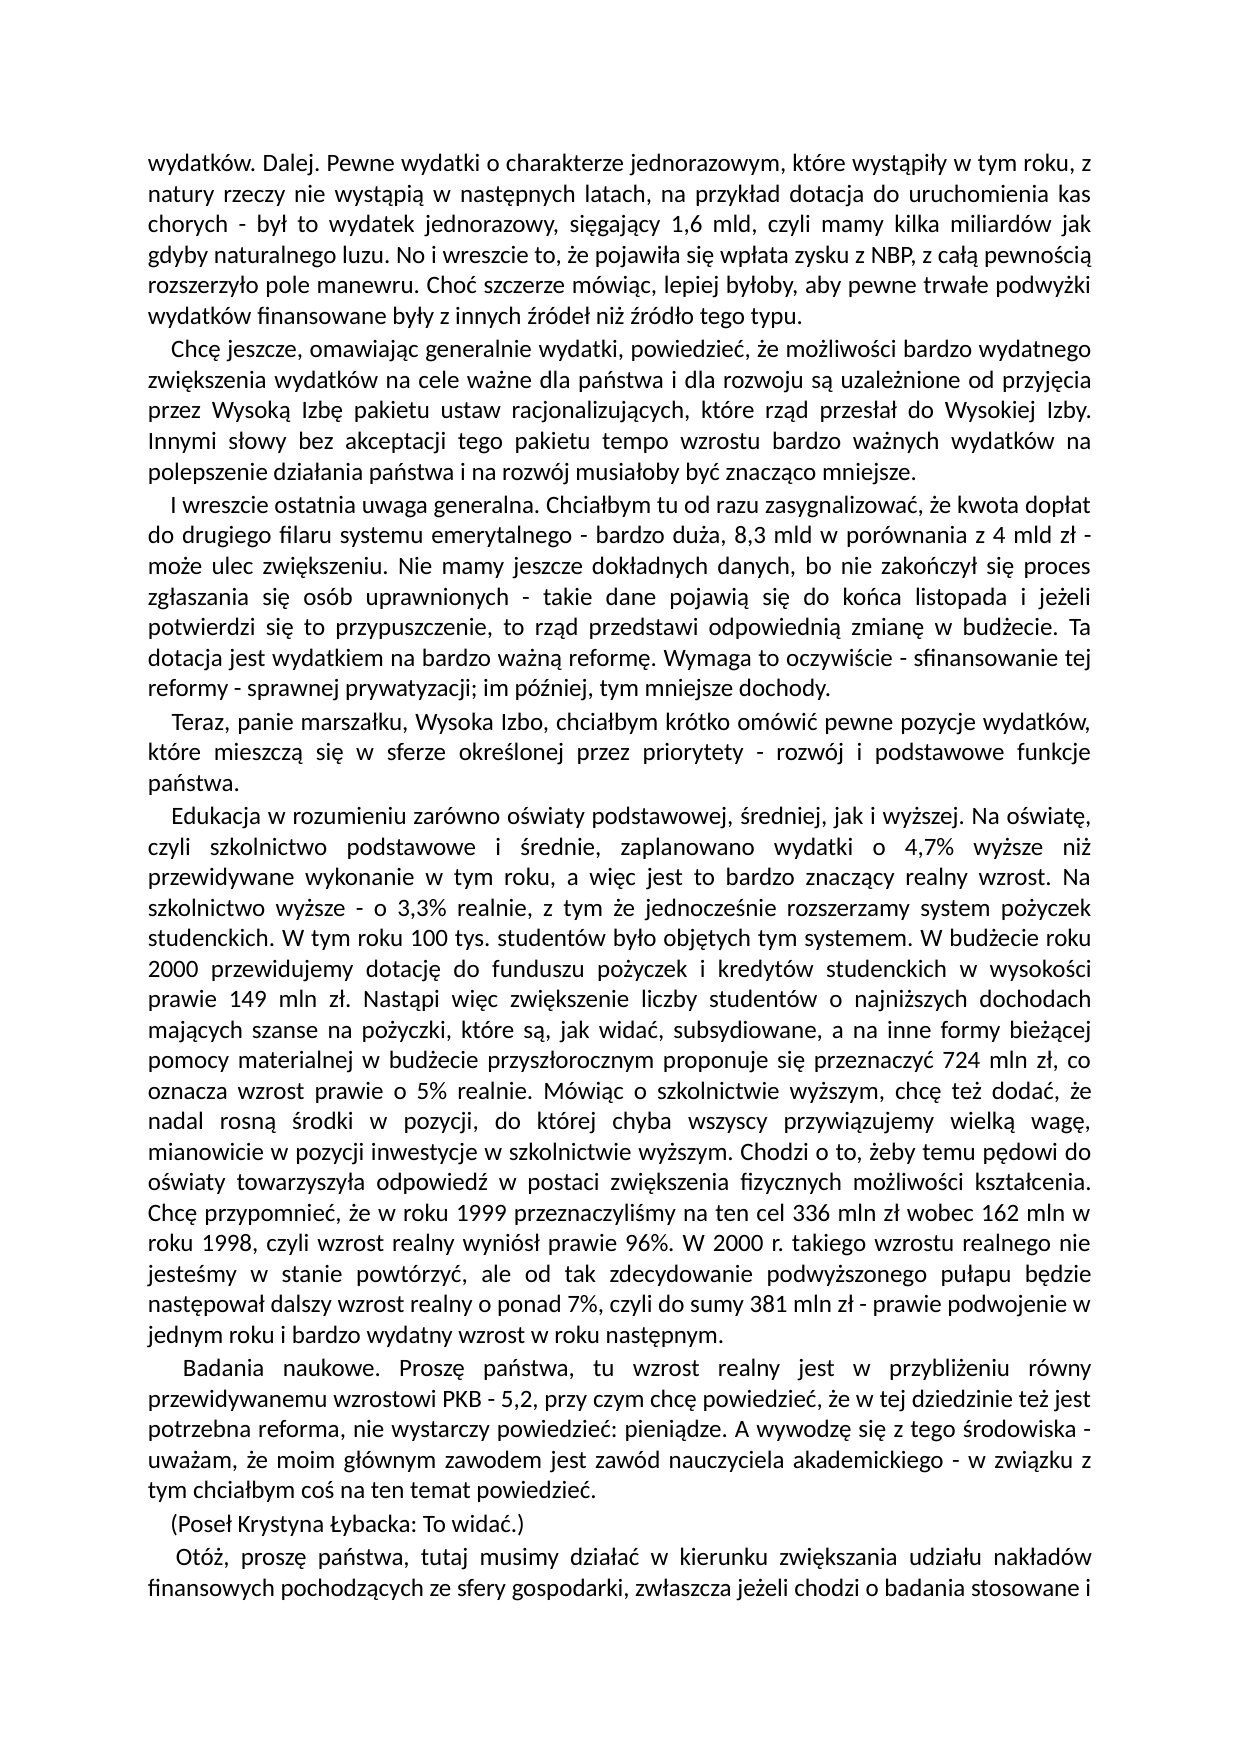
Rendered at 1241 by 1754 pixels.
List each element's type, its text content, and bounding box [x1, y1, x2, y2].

text Edukacja w rozumieniu zarówno oświaty podstawowej, średniej, jak i wyższej. Na oświatę, czyli szkolnictwo podstawowe i średnie, zaplanowano wydatki o 4,7% wyższe niż przewidywane wykonanie w tym roku, a więc jest to bardzo znaczący realny wzrost. Na szkolnictwo wyższe - o 3,3% realnie, z tym że jednocześnie rozszerzamy system pożyczek studenckich. W tym roku 100 tys. studentów było objętych tym systemem. W budżecie roku 2000 przewidujemy dotację do funduszu pożyczek i kredytów studenckich w wysokości prawie 149 mln zł. Nastąpi więc zwiększenie liczby studentów o najniższych dochodach mających szanse na pożyczki, które są, jak widać, subsydiowane, a na inne formy bieżącej pomocy materialnej w budżecie przyszłorocznym proponuje się przeznaczyć 724 mln zł, co oznacza wzrost prawie o 5% realnie. Mówiąc o szkolnictwie wyższym, chcę też dodać, że nadal rosną środki w pozycji, do której chyba wszyscy przywiązujemy wielką wagę, mianowicie w pozycji inwestycje w szkolnictwie wyższym. Chodzi o to, żeby temu pędowi do oświaty towarzyszyła odpowiedź w postaci zwiększenia fizycznych możliwości kształcenia. Chcę przypomnieć, że w roku 1999 przeznaczyliśmy na ten cel 336 mln zł wobec 162 mln w roku 1998, czyli wzrost realny wyniósł prawie 96%. W 2000 r. takiego wzrostu realnego nie jesteśmy w stanie powtórzyć, ale od tak zdecydowanie podwyższonego pułapu będzie następował dalszy wzrost realny o ponad 7%, czyli do sumy 381 mln zł - prawie podwojenie w jednym roku i bardzo wydatny wzrost w roku następnym. [148, 800, 1093, 1349]
text Teraz, panie marszałku, Wysoka Izbo, chciałbym krótko omówić pewne pozycje wydatków, które mieszczą się w sferze określonej przez priorytety - rozwój i podstawowe funkcje państwa. [148, 706, 1093, 797]
text I wreszcie ostatnia uwaga generalna. Chciałbym tu od razu zasygnalizować, że kwota dopłat do drugiego filaru systemu emerytalnego - bardzo duża, 8,3 mld w porównania z 4 mld zł - może ulec zwiększeniu. Nie mamy jeszcze dokładnych danych, bo nie zakończył się proces zgłaszania się osób uprawnionych - takie dane pojawią się do końca listopada i jeżeli potwierdzi się to przypuszczenie, to rząd przedstawi odpowiednią zmianę w budżecie. Ta dotacja jest wydatkiem na bardzo ważną reformę. Wymaga to oczywiście - sfinansowanie tej reformy - sprawnej prywatyzacji; im później, tym mniejsze dochody. [148, 489, 1093, 703]
text Badania naukowe. Proszę państwa, tu wzrost realny jest w przybliżeniu równy przewidywanemu wzrostowi PKB - 5,2, przy czym chcę powiedzieć, że w tej dziedzinie też jest potrzebna reforma, nie wystarczy powiedzieć: pieniądze. A wywodzę się z tego środowiska - uważam, że moim głównym zawodem jest zawód nauczyciela akademickiego - w związku z tym chciałbym coś na ten temat powiedzieć. [148, 1352, 1093, 1505]
text Chcę jeszcze, omawiając generalnie wydatki, powiedzieć, że możliwości bardzo wydatnego zwiększenia wydatków na cele ważne dla państwa i dla rozwoju są uzależnione od przyjęcia przez Wysoką Izbę pakietu ustaw racjonalizujących, które rząd przesłał do Wysokiej Izby. Innymi słowy bez akceptacji tego pakietu tempo wzrostu bardzo ważnych wydatków na polepszenie działania państwa i na rozwój musiałoby być znacząco mniejsze. [148, 334, 1093, 486]
text (Poseł Krystyna Łybacka: To widać.) [148, 1508, 1093, 1538]
text Otóż, proszę państwa, tutaj musimy działać w kierunku zwiększania udziału nakładów finansowych pochodzących ze sfery gospodarki, zwłaszcza jeżeli chodzi o badania stosowane i [148, 1541, 1093, 1602]
text wydatków. Dalej. Pewne wydatki o charakterze jednorazowym, które wystąpiły w tym roku, z natury rzeczy nie wystąpią w następnych latach, na przykład dotacja do uruchomienia kas chorych - był to wydatek jednorazowy, sięgający 1,6 mld, czyli mamy kilka miliardów jak gdyby naturalnego luzu. No i wreszcie to, że pojawiła się wpłata zysku z NBP, z całą pewnością rozszerzyło pole manewru. Choć szczerze mówiąc, lepiej byłoby, aby pewne trwałe podwyżki wydatków finansowane były z innych źródeł niż źródło tego typu. [148, 148, 1093, 331]
